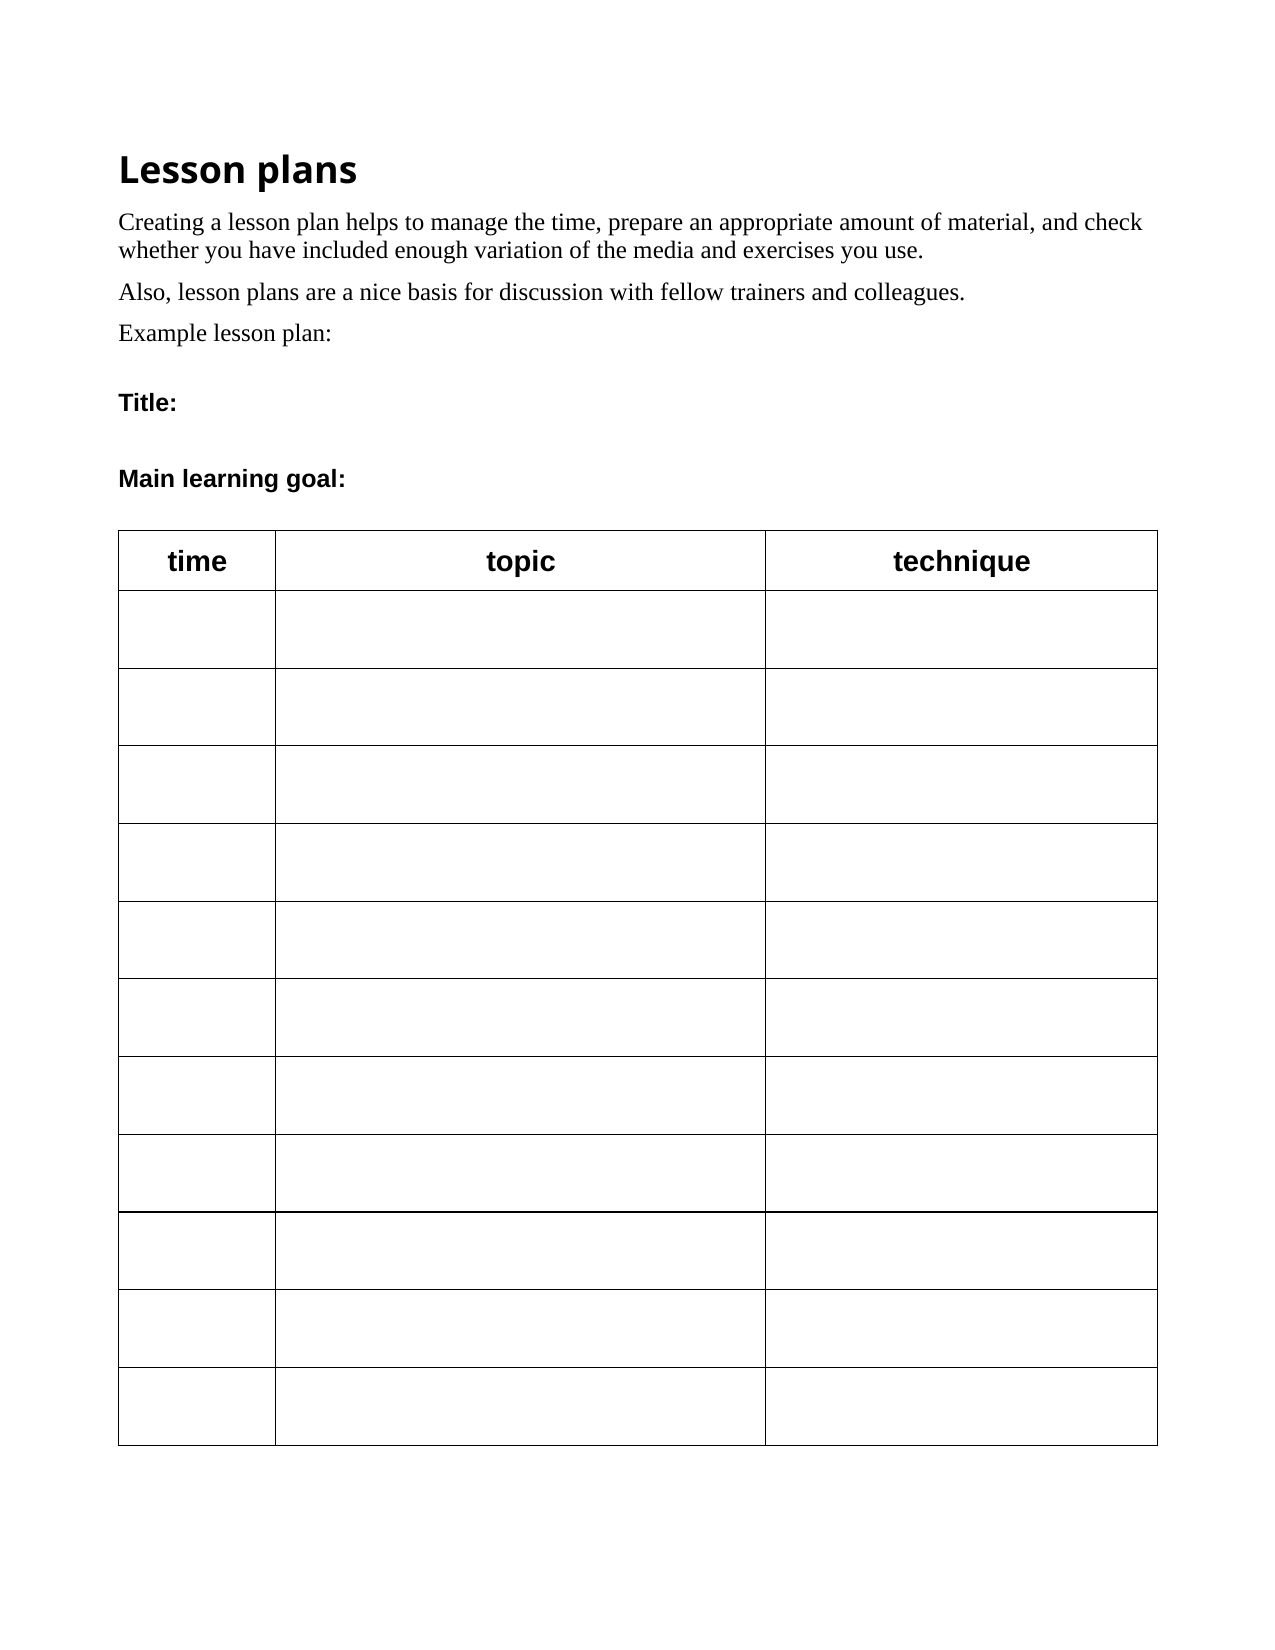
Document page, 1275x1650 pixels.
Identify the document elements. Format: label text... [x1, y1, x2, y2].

table_cell [119, 1368, 275, 1444]
text Title: [118, 388, 1157, 417]
table_cell [766, 824, 1157, 901]
text Main learning goal: [118, 464, 1157, 493]
table_cell [766, 1135, 1157, 1211]
table_cell [276, 1135, 765, 1211]
table_cell [766, 1213, 1157, 1289]
table_cell [766, 902, 1157, 978]
table_cell [766, 1290, 1157, 1367]
table_cell [119, 669, 275, 745]
text Example lesson plan: [118, 318, 1157, 347]
table_cell [276, 746, 765, 823]
table_cell [119, 1213, 275, 1289]
table_cell [276, 1057, 765, 1134]
table_cell [119, 1057, 275, 1134]
text Also, lesson plans are a nice basis for discussion with fellow trainers and colleagues. [118, 277, 1157, 305]
table_cell [119, 1290, 275, 1367]
table_cell [766, 746, 1157, 823]
table_cell [276, 1290, 765, 1367]
table_cell [276, 591, 765, 667]
table_cell [276, 979, 765, 1056]
table_cell [766, 1057, 1157, 1134]
table_cell [766, 591, 1157, 667]
table_cell [119, 1135, 275, 1211]
table_cell [766, 979, 1157, 1056]
table_cell [276, 902, 765, 978]
text Creating a lesson plan helps to manage the time, prepare an appropriate amount of material, and check whether you have included enough variation of the media and exercises you use. [118, 207, 1157, 264]
table_cell [766, 1368, 1157, 1444]
table_cell [119, 902, 275, 978]
table_header topic [276, 531, 765, 590]
table_cell [766, 669, 1157, 745]
table_cell [119, 746, 275, 823]
table_header technique [766, 531, 1157, 590]
table_cell [276, 1213, 765, 1289]
table_cell [119, 979, 275, 1056]
table_cell [276, 1368, 765, 1444]
subtitle Lesson plans [118, 143, 1157, 194]
table_cell [276, 669, 765, 745]
table_cell [276, 824, 765, 901]
table_cell [119, 591, 275, 667]
table_cell [119, 824, 275, 901]
table_header time [119, 531, 275, 590]
